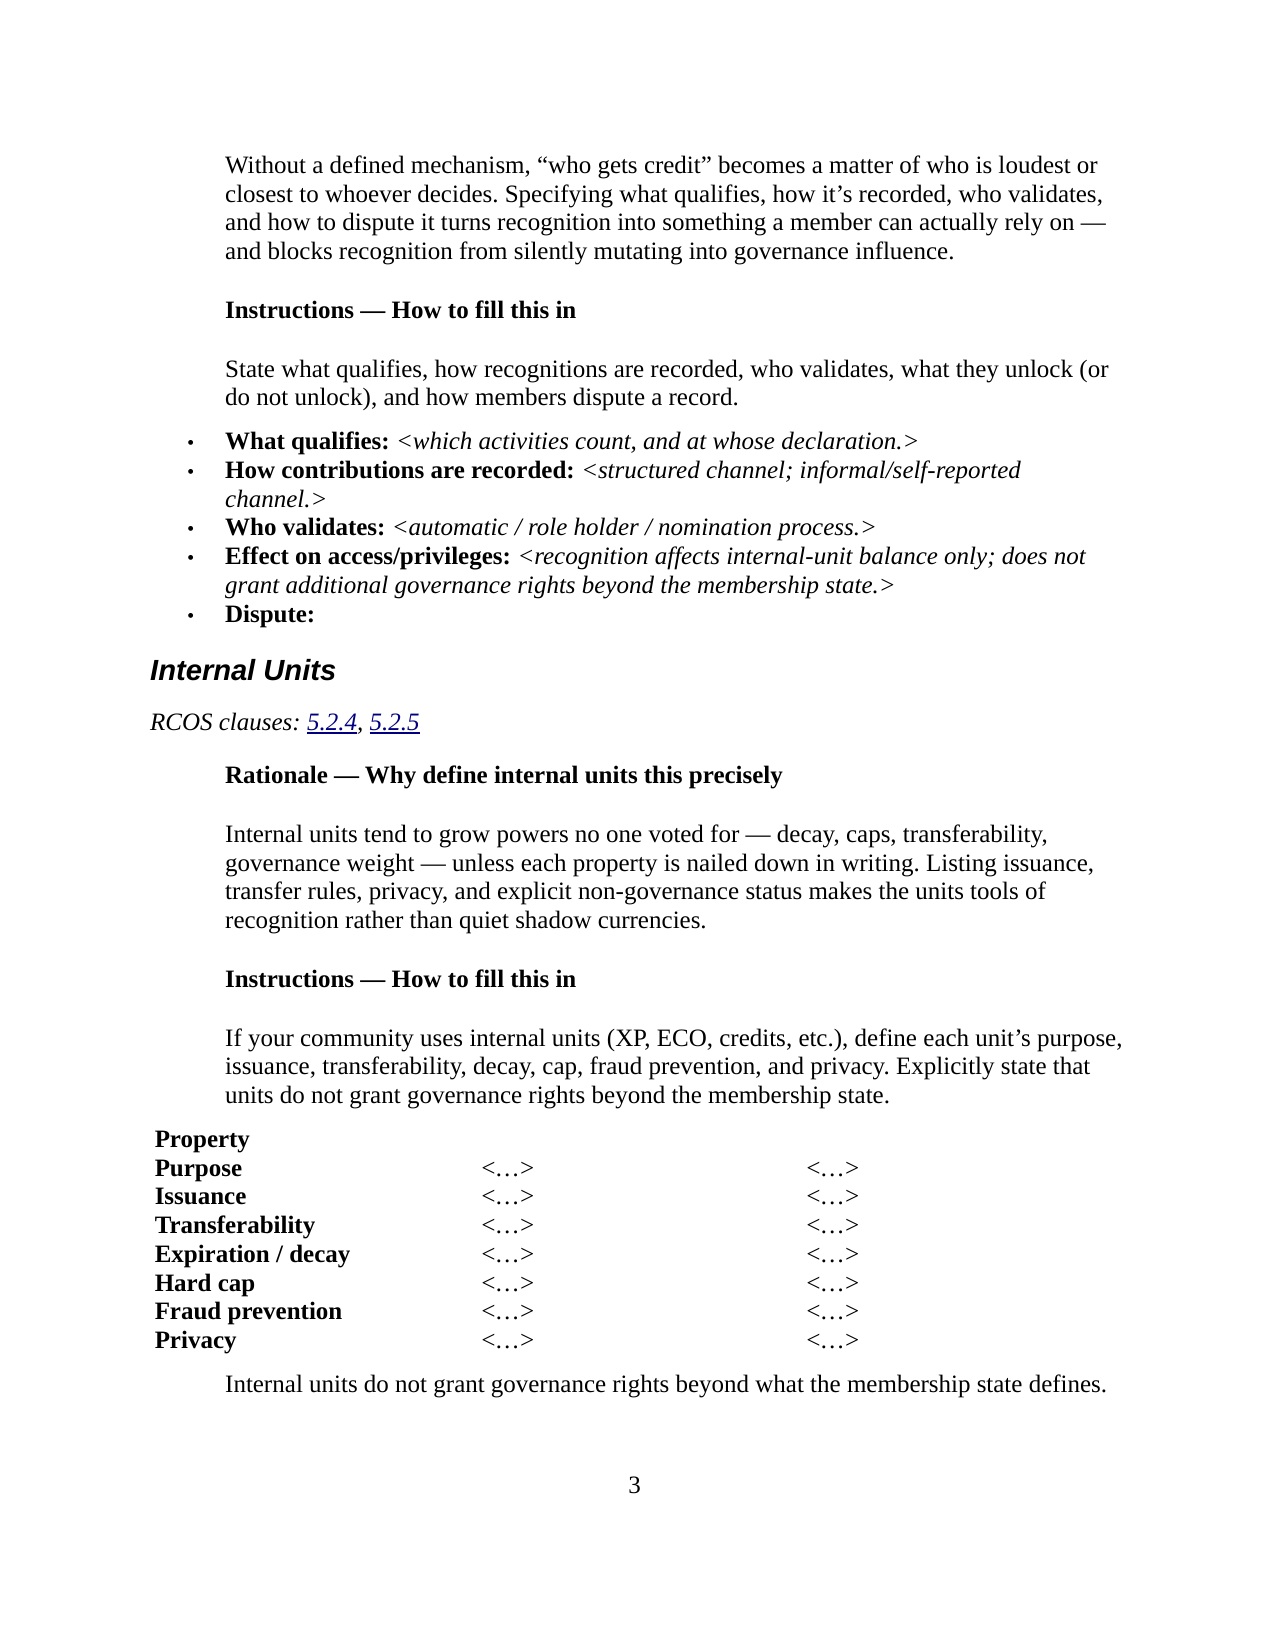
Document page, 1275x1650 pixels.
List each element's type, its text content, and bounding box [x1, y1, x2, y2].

list Who validates: <automatic / role holder / nomination process.> [187, 512, 1125, 541]
table_cell Issuance [150, 1181, 475, 1210]
text Instructions — How to fill this in [225, 964, 1125, 993]
table_cell <…> [475, 1181, 800, 1210]
table_cell <…> [800, 1210, 1125, 1239]
table_cell <…> [800, 1239, 1125, 1268]
list What qualifies: <which activities count, and at whose declaration.> [187, 426, 1125, 455]
table_header [800, 1124, 1125, 1153]
table_cell Purpose [150, 1153, 475, 1181]
list Dispute: [187, 599, 1125, 627]
list How contributions are recorded: <structured channel; informal/self-reported channel.> [187, 455, 1125, 512]
table_cell <…> [475, 1268, 800, 1296]
table_cell <…> [800, 1325, 1125, 1354]
table_cell <…> [800, 1153, 1125, 1181]
table_cell <…> [800, 1181, 1125, 1210]
text RCOS clauses: 5.2.4, 5.2.5 [150, 707, 1125, 736]
text State what qualifies, how recognitions are recorded, who validates, what they unlock (or do not unlock), and how members dispute a record. [225, 354, 1125, 411]
table_cell Transferability [150, 1210, 475, 1239]
text Internal units tend to grow powers no one voted for — decay, caps, transferability, governance weight — unless each property is nailed down in writing. Listing issuance, transfer rules, privacy, and explicit non-governance status makes the units tools of recognition rather than quiet shadow currencies. [225, 819, 1125, 934]
text Internal units do not grant governance rights beyond what the membership state defines. [225, 1369, 1125, 1398]
table_cell Expiration / decay [150, 1239, 475, 1268]
table_cell <…> [800, 1296, 1125, 1325]
text Rationale — Why define internal units this precisely [225, 760, 1125, 789]
list Effect on access/privileges: <recognition affects internal-unit balance only; does not grant additional governance rights beyond the membership state.> [187, 541, 1125, 599]
table_cell <…> [800, 1268, 1125, 1296]
subtitle Internal Units [150, 652, 1125, 686]
table_cell Privacy [150, 1325, 475, 1354]
table_cell <…> [475, 1296, 800, 1325]
text If your community uses internal units (XP, ECO, credits, etc.), define each unit’s purpose, issuance, transferability, decay, cap, fraud prevention, and privacy. Explicitly state that units do not grant governance rights beyond the membership state. [225, 1023, 1125, 1109]
table_cell <…> [475, 1210, 800, 1239]
table_cell <…> [475, 1153, 800, 1181]
table_header [475, 1124, 800, 1153]
text Without a defined mechanism, “who gets credit” becomes a matter of who is loudest or closest to whoever decides. Specifying what qualifies, how it’s recorded, who validates, and how to dispute it turns recognition into something a member can actually rely on — and blocks recognition from silently mutating into governance influence. [225, 150, 1125, 265]
table_cell <…> [475, 1239, 800, 1268]
table_cell Hard cap [150, 1268, 475, 1296]
text Instructions — How to fill this in [225, 295, 1125, 324]
table_cell <…> [475, 1325, 800, 1354]
table_header Property [150, 1124, 475, 1153]
table_cell Fraud prevention [150, 1296, 475, 1325]
